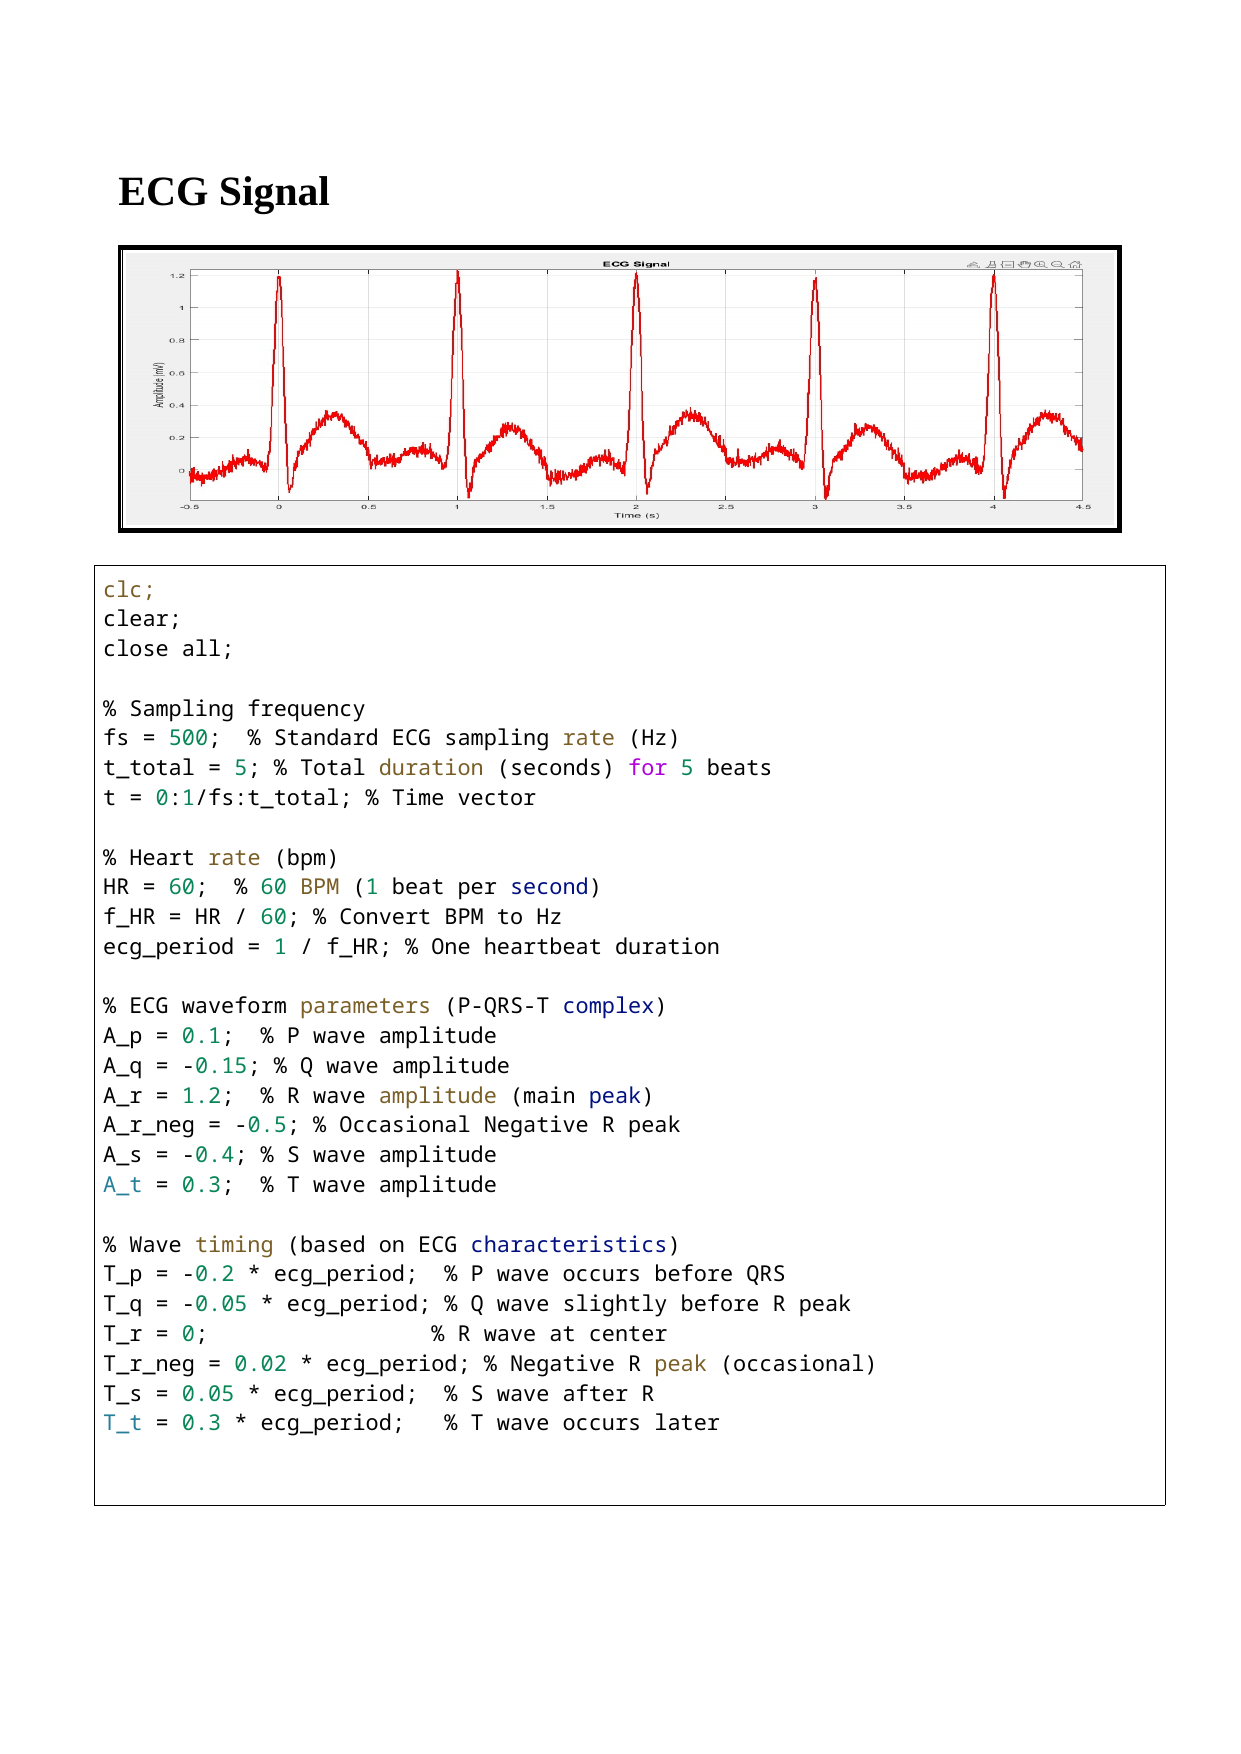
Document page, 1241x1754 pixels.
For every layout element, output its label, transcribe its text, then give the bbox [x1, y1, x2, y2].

text % Heart rate (bpm) [103, 841, 1156, 871]
text clc; [103, 573, 1156, 603]
text t = 0:1/fs:t_total; % Time vector [103, 782, 1156, 812]
text t_total = 5; % Total duration (seconds) for 5 beats [103, 752, 1156, 782]
text T_t = 0.3 * ecg_period; % T wave occurs later [103, 1407, 1156, 1437]
text T_r_neg = 0.02 * ecg_period; % Negative R peak (occasional) [103, 1348, 1156, 1378]
text ecg_period = 1 / f_HR; % One heartbeat duration [103, 931, 1156, 961]
picture [126, 253, 1115, 525]
text T_q = -0.05 * ecg_period; % Q wave slightly before R peak [103, 1288, 1156, 1318]
text A_q = -0.15; % Q wave amplitude [103, 1050, 1156, 1080]
text close all; [103, 633, 1156, 663]
text A_p = 0.1; % P wave amplitude [103, 1020, 1156, 1050]
text A_r_neg = -0.5; % Occasional Negative R peak [103, 1109, 1156, 1139]
text fs = 500; % Standard ECG sampling rate (Hz) [103, 722, 1156, 752]
text HR = 60; % 60 BPM (1 beat per second) [103, 871, 1156, 901]
text % Sampling frequency [103, 693, 1156, 722]
text % Wave timing (based on ECG characteristics) [103, 1229, 1156, 1258]
text ECG Signal [118, 166, 1122, 214]
text A_s = -0.4; % S wave amplitude [103, 1139, 1156, 1169]
text f_HR = HR / 60; % Convert BPM to Hz [103, 901, 1156, 931]
text % ECG waveform parameters (P-QRS-T complex) [103, 990, 1156, 1020]
text T_r = 0; % R wave at center [103, 1318, 1156, 1348]
text clear; [103, 603, 1156, 633]
text T_s = 0.05 * ecg_period; % S wave after R [103, 1378, 1156, 1407]
text A_r = 1.2; % R wave amplitude (main peak) [103, 1080, 1156, 1109]
text T_p = -0.2 * ecg_period; % P wave occurs before QRS [103, 1258, 1156, 1288]
text A_t = 0.3; % T wave amplitude [103, 1169, 1156, 1199]
